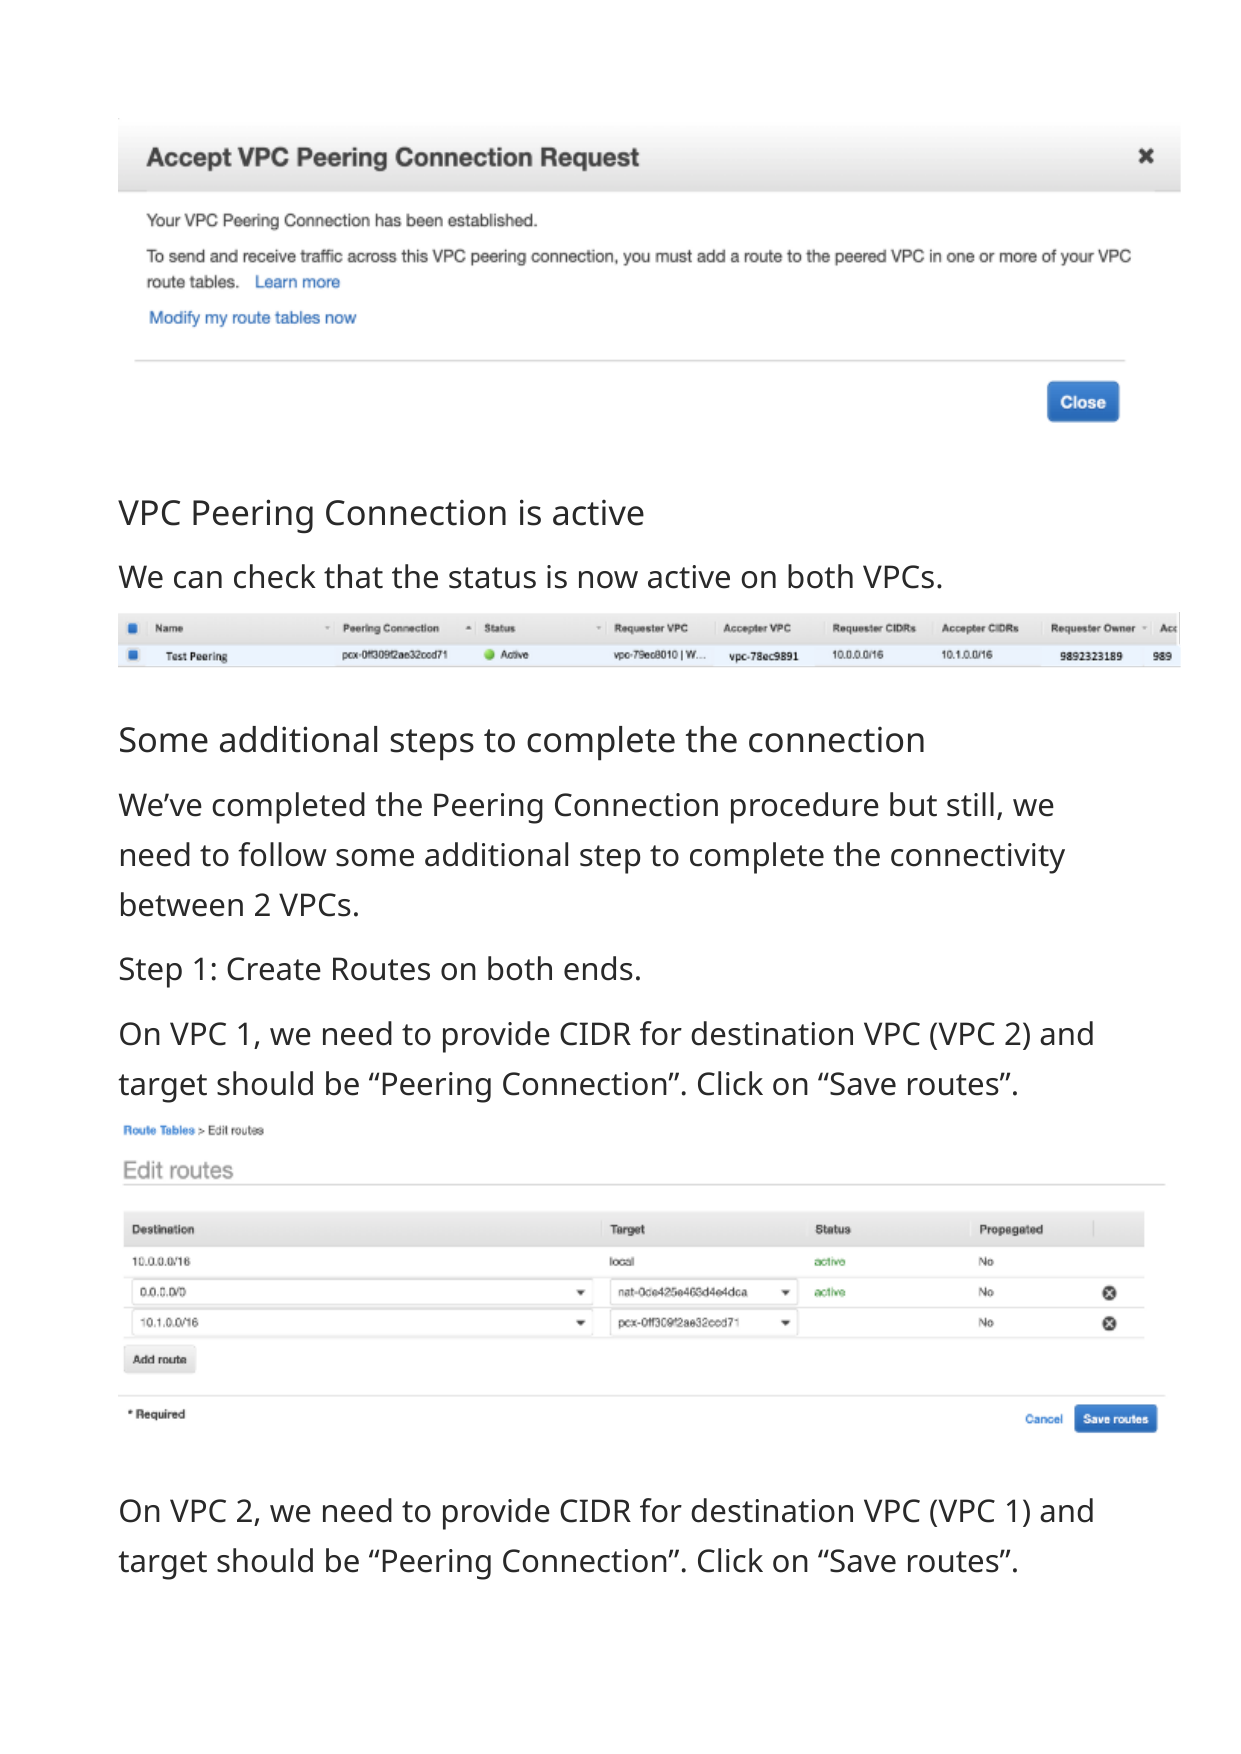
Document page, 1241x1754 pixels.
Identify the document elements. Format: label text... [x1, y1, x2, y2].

subtitle Some additional steps to complete the connection [118, 716, 1122, 763]
text Step 1: Create Routes on both ends. [118, 940, 1122, 990]
text We’ve completed the Peering Connection procedure but still, we need to follow some additional step to complete the connectivity between 2 VPCs. [118, 775, 1122, 925]
picture [118, 118, 1181, 445]
picture [118, 612, 1181, 672]
text On VPC 1, we need to provide CIDR for destination VPC (VPC 2) and target should be “Peering Connection”. Click on “Save routes”. [118, 1004, 1122, 1104]
text We can check that the status is now active on both VPCs. [118, 548, 1122, 598]
text On VPC 2, we need to provide CIDR for destination VPC (VPC 1) and target should be “Peering Connection”. Click on “Save routes”. [118, 1481, 1122, 1581]
picture [118, 1118, 1181, 1463]
subtitle VPC Peering Connection is active [118, 488, 1122, 535]
